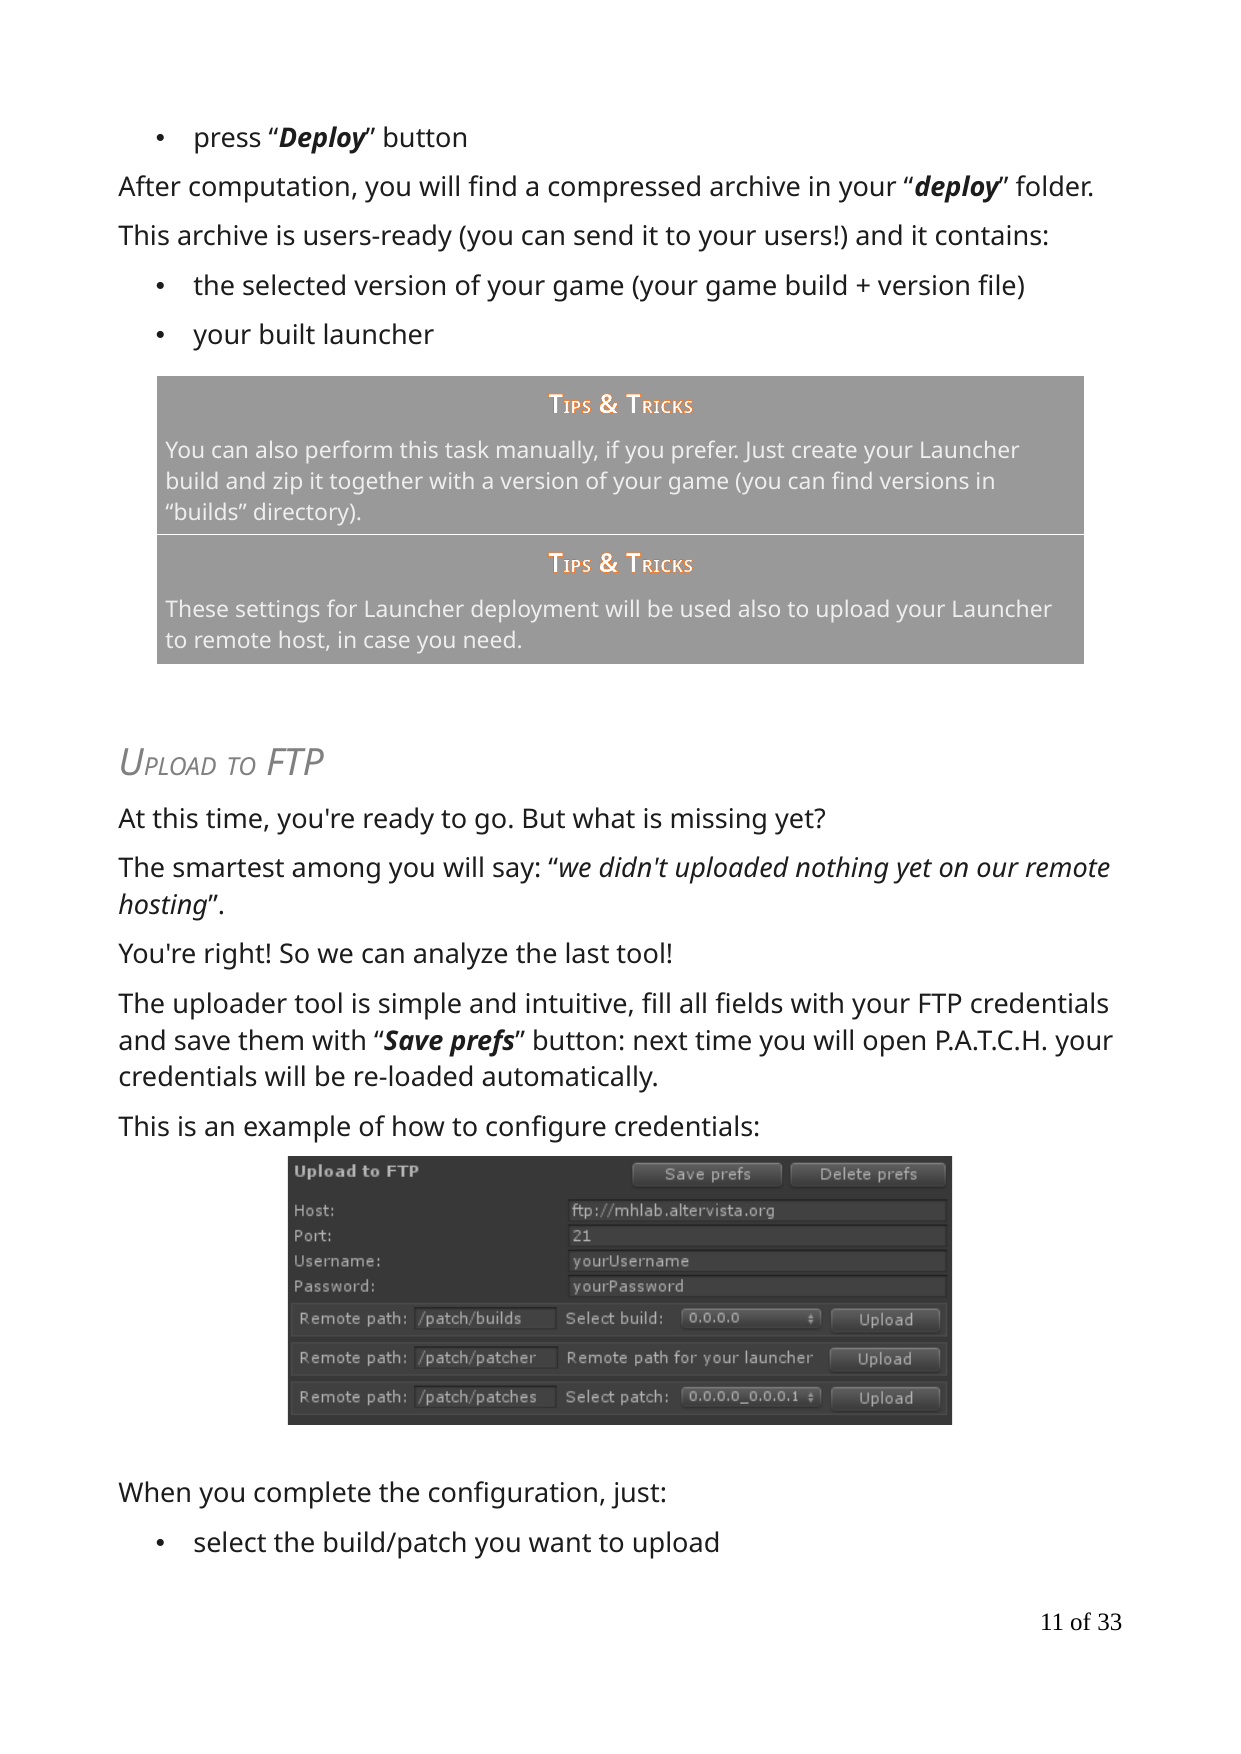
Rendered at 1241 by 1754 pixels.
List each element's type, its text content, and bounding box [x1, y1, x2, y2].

text This archive is users-ready (you can send it to your users!) and it contains: [118, 217, 1122, 254]
text You're right! So we can analyze the last tool! [118, 935, 1122, 972]
text Tips & Tricks [165, 543, 1075, 580]
subtitle Upload to FTP [118, 736, 1122, 787]
text You can also perform this task manually, if you prefer. Just create your Launcher build and zip it together with a version of your game (you can find versions in “builds” directory). [165, 434, 1075, 527]
text The uploader tool is simple and intuitive, fill all fields with your FTP credentials and save them with “Save prefs” button: next time you will open P.A.T.C.H. your credentials will be re-loaded automatically. [118, 984, 1122, 1095]
text These settings for Launcher deployment will be used also to upload your Launcher to remote host, in case you need. [165, 593, 1075, 655]
text After computation, you will find a compressed archive in your “deploy” folder. [118, 167, 1122, 204]
list your built launcher [156, 316, 1122, 352]
list press “Deploy” button [156, 118, 1122, 155]
text This is an example of how to configure credentials: [118, 1107, 1122, 1144]
text When you complete the configuration, just: [118, 1474, 1122, 1511]
list the selected version of your game (your game build + version file) [156, 266, 1122, 303]
text Tips & Tricks [165, 384, 1075, 421]
picture [287, 1156, 953, 1425]
list select the build/patch you want to upload [156, 1523, 1122, 1560]
text At this time, you're ready to go. But what is missing yet? [118, 799, 1122, 836]
text The smartest among you will say: “we didn't uploaded nothing yet on our remote hosting”. [118, 848, 1122, 922]
